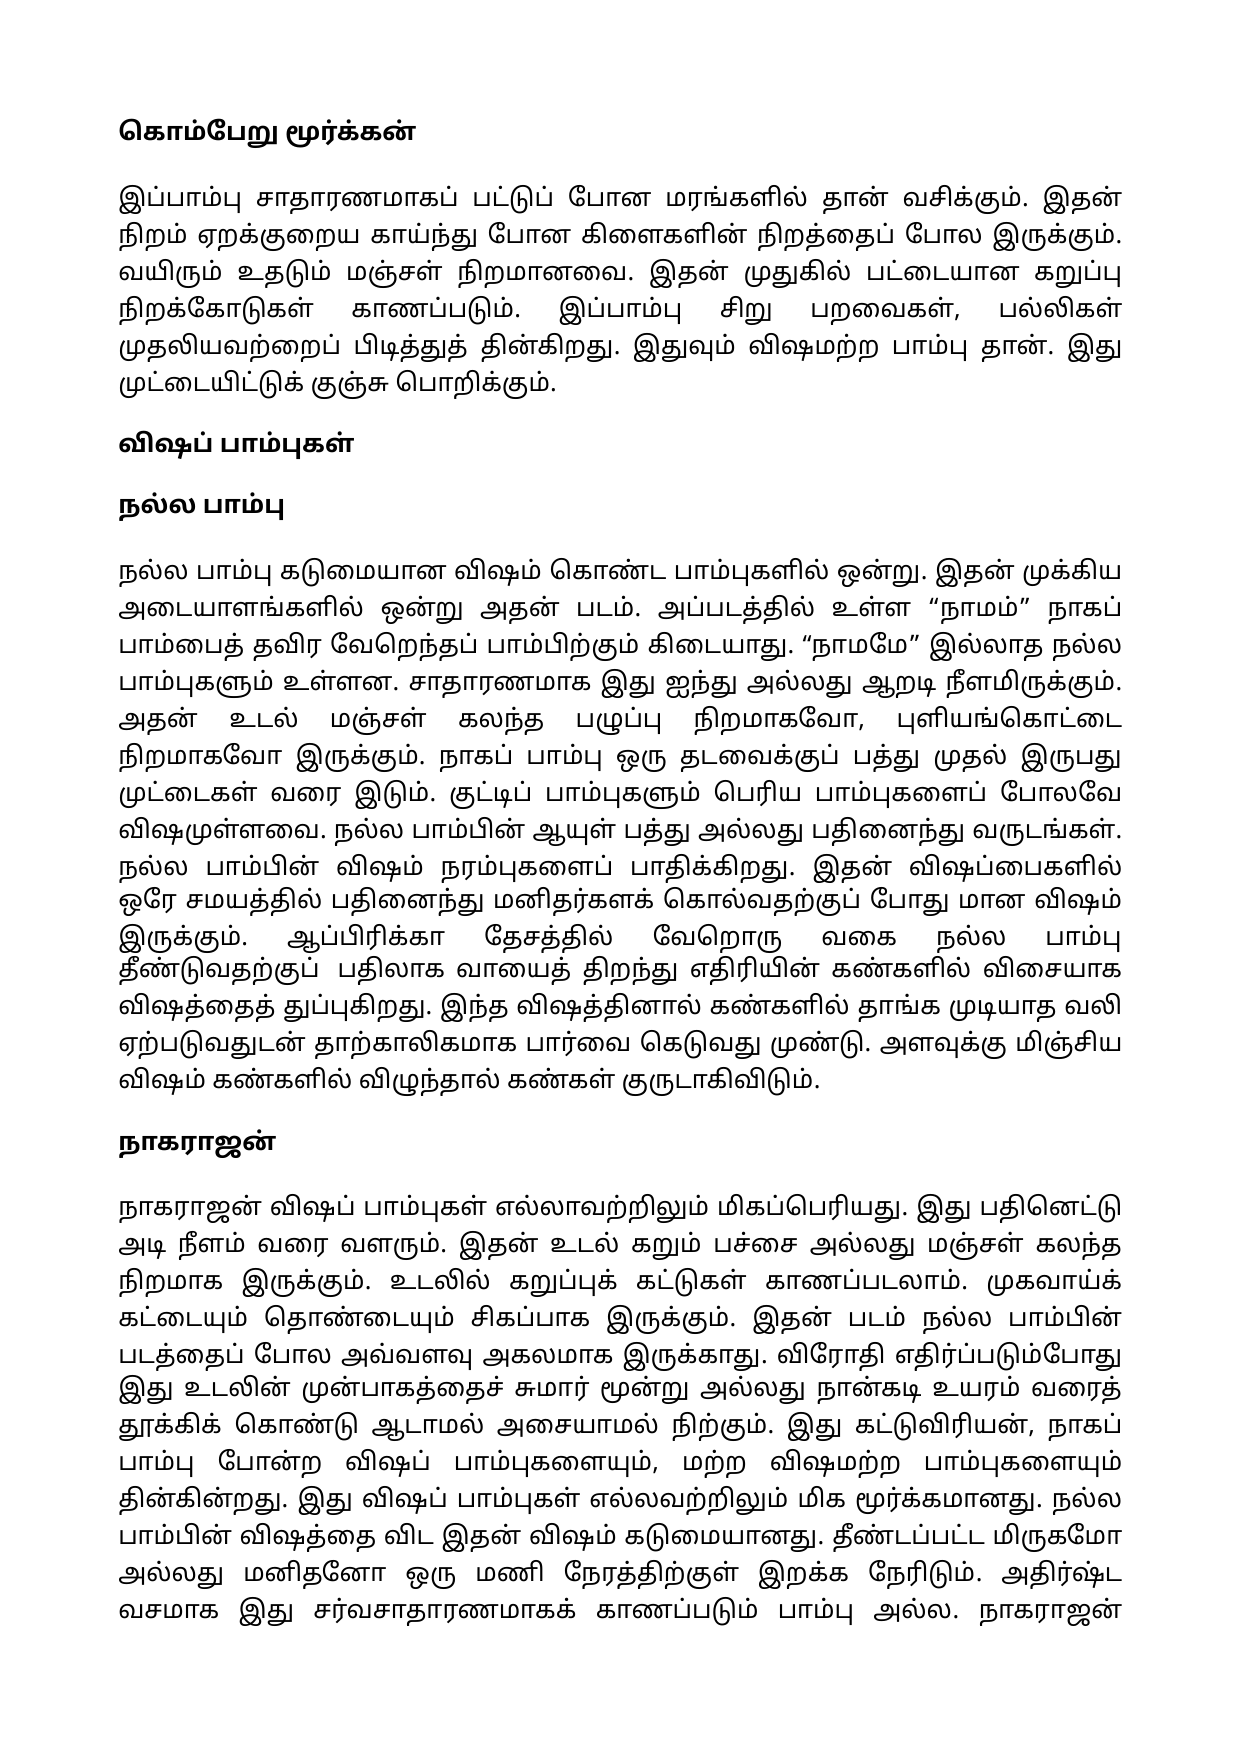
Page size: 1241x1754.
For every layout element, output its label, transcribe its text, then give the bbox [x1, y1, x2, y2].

text நல்ல பாம்பு கடுமையான விஷம் கொண்ட பாம்புகளில் ஒன்று. இதன் முக்கிய அடையாளங்களில் ஒன்று அதன் படம். அப்படத்தில் உள்ள “நாமம்” நாகப் பாம்பைத் தவிர வேறெந்தப் பாம்பிற்கும் கிடையாது. “நாமமே” இல்லாத நல்ல பாம்புகளும் உள்ளன. சாதாரணமாக இது ஐந்து அல்லது ஆறடி நீளமிருக்கும். அதன் உடல் மஞ்சள் கலந்த பழுப்பு நிறமாகவோ, புளியங்கொட்டை நிறமாகவோ இருக்கும். நாகப் பாம்பு ஒரு தடவைக்குப் பத்து முதல் இருபது முட்டைகள் வரை இடும். குட்டிப் பாம்புகளும் பெரிய பாம்புகளைப் போலவே விஷமுள்ளவை. நல்ல பாம்பின் ஆயுள் பத்து அல்லது பதினைந்து வருடங்கள். நல்ல பாம்பின் விஷம் நரம்புகளைப் பாதிக்கிறது. இதன் விஷப்பைகளில் ஒரே சமயத்தில் பதினைந்து மனிதர்களக் கொல்வதற்குப் போது மான விஷம் இருக்கும். ஆப்பிரிக்கா தேசத்தில் வேறொரு வகை நல்ல பாம்பு தீண்டுவதற்குப் பதிலாக வாயைத் திறந்து எதிரியின் கண்களில் விசையாக விஷத்தைத் துப்புகிறது. இந்த விஷத்தினால் கண்களில் தாங்க முடியாத வலி ஏற்படுவதுடன் தாற்காலிகமாக பார்வை கெடுவது முண்டு. அளவுக்கு மிஞ்சிய விஷம் கண்களில் விழுந்தால் கண்கள் குருடாகிவிடும். [118, 553, 1122, 1099]
text நாகராஜன் விஷப் பாம்புகள் எல்லாவற்றிலும் மிகப்பெரியது. இது பதினெட்டு அடி நீளம் வரை வளரும். இதன் உடல் கறும் பச்சை அல்லது மஞ்சள் கலந்த நிறமாக இருக்கும். உடலில் கறுப்புக் கட்டுகள் காணப்படலாம். முகவாய்க் கட்டையும் தொண்டையும் சிகப்பாக இருக்கும். இதன் படம் நல்ல பாம்பின் படத்தைப் போல அவ்வளவு அகலமாக இருக்காது. விரோதி எதிர்ப்படும்போது இது உடலின் முன்பாகத்தைச் சுமார் மூன்று அல்லது நான்கடி உயரம் வரைத் தூக்கிக் கொண்டு ஆடாமல் அசையாமல் நிற்கும். இது கட்டுவிரியன், நாகப் பாம்பு போன்ற விஷப் பாம்புகளையும், மற்ற விஷமற்ற பாம்புகளையும் தின்கின்றது. இது விஷப் பாம்புகள் எல்லவற்றிலும் மிக மூர்க்கமானது. நல்ல பாம்பின் விஷத்தை விட இதன் விஷம் கடுமையானது. தீண்டப்பட்ட மிருகமோ அல்லது மனிதனோ ஒரு மணி நேரத்திற்குள் இறக்க நேரிடும். அதிர்ஷ்ட வசமாக இது சர்வசாதாரணமாகக் காணப்படும் பாம்பு அல்ல. நாகராஜன் [118, 1189, 1122, 1628]
text கொம்பேறு மூர்க்கன் [118, 118, 1122, 151]
text நாகராஜன் [118, 1127, 1122, 1160]
text இப்பாம்பு சாதாரணமாகப் பட்டுப் போன மரங்களில் தான் வசிக்கும். இதன் நிறம் ஏறக்குறைய காய்ந்து போன கிளைகளின் நிறத்தைப் போல இருக்கும். வயிரும் உதடும் மஞ்சள் நிறமானவை. இதன் முதுகில் பட்டையான கறுப்பு நிறக்கோடுகள் காணப்படும். இப்பாம்பு சிறு பறவைகள், பல்லிகள் முதலியவற்றைப் பிடித்துத் தின்கிறது. இதுவும் விஷமற்ற பாம்பு தான். இது முட்டையிட்டுக் குஞ்சு பொறிக்கும். [118, 179, 1122, 401]
text விஷப் பாம்புகள் [118, 430, 1122, 463]
text நல்ல பாம்பு [118, 491, 1122, 524]
